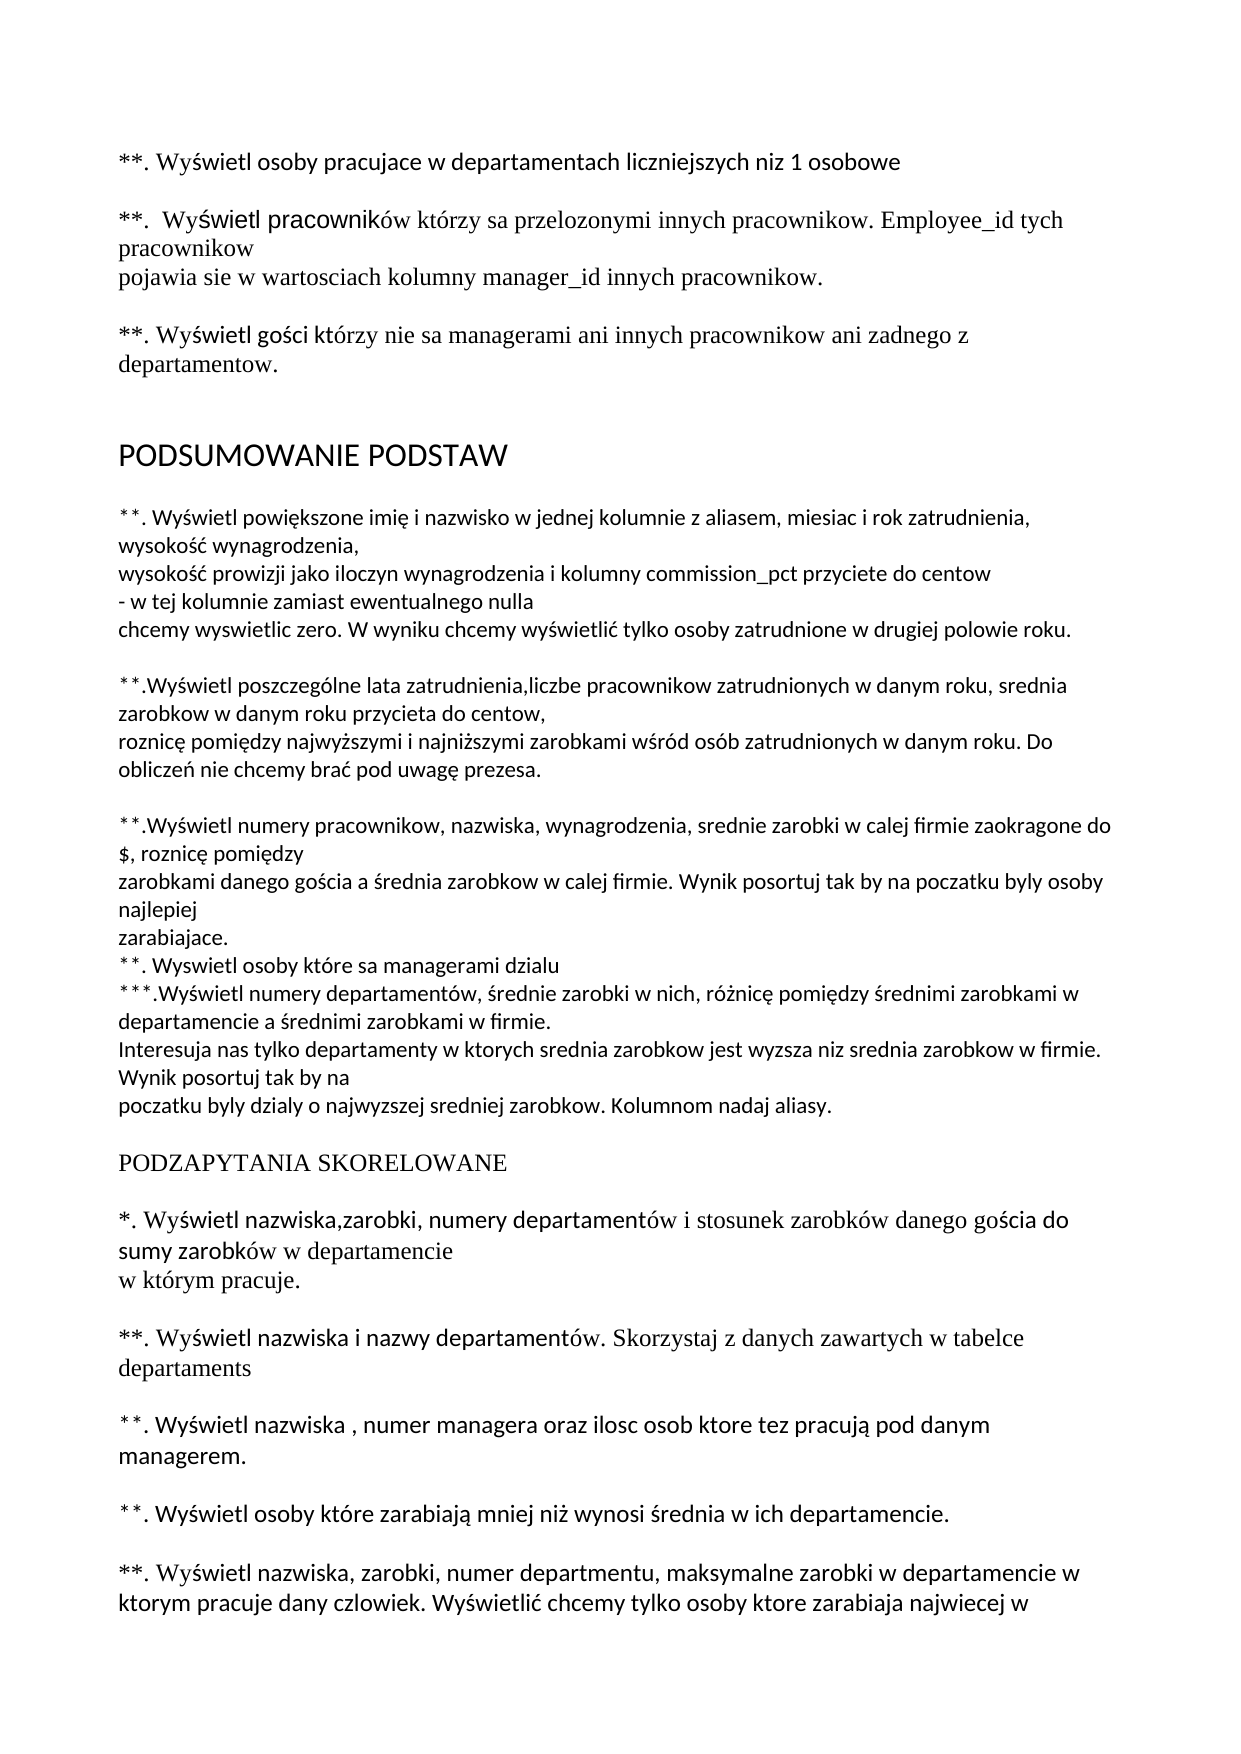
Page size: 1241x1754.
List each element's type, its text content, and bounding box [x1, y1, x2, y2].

text **. Wyswietl osoby które sa managerami dzialu [118, 951, 1122, 979]
text zarabiajace. [118, 923, 1122, 951]
text **. Wyświetl nazwiska i nazwy departamentów. Skorzystaj z danych zawartych w tabelce departaments [118, 1322, 1122, 1381]
text ***.Wyświetl numery departamentów, średnie zarobki w nich, różnicę pomiędzy średnimi zarobkami w departamencie a średnimi zarobkami w firmie. [118, 979, 1122, 1036]
text *. Wyświetl nazwiska,zarobki, numery departamentów i stosunek zarobków danego gościa do sumy zarobków w departamencie [118, 1204, 1122, 1265]
text **. Wyświetl osoby które zarabiają mniej niż wynosi średnia w ich departamencie. [118, 1498, 1122, 1529]
text poczatku byly dzialy o najwyzszej sredniej zarobkow. Kolumnom nadaj aliasy. [118, 1092, 1122, 1119]
text - w tej kolumnie zamiast ewentualnego nulla [118, 587, 1122, 615]
text **.Wyświetl poszczególne lata zatrudnienia,liczbe pracownikow zatrudnionych w danym roku, srednia zarobkow w danym roku przycieta do centow, [118, 671, 1122, 727]
text zarobkami danego gościa a średnia zarobkow w calej firmie. Wynik posortuj tak by na poczatku byly osoby najlepiej [118, 867, 1122, 923]
text pojawia sie w wartosciach kolumny manager_id innych pracownikow. [118, 262, 1122, 291]
text Interesuja nas tylko departamenty w ktorych srednia zarobkow jest wyzsza niz srednia zarobkow w firmie. Wynik posortuj tak by na [118, 1036, 1122, 1092]
text **. Wyświetl nazwiska, zarobki, numer departmentu, maksymalne zarobki w departamencie w ktorym pracuje dany czlowiek. Wyświetlić chcemy tylko osoby ktore zarabiaja najwiecej w [118, 1557, 1122, 1618]
text PODSUMOWANIE PODSTAW [118, 434, 1122, 475]
text **. Wyświetl gości którzy nie sa managerami ani innych pracownikow ani zadnego z departamentow. [118, 319, 1122, 378]
text **. Wyświetl powiększone imię i nazwisko w jednej kolumnie z aliasem, miesiac i rok zatrudnienia, wysokość wynagrodzenia, [118, 503, 1122, 559]
text **. Wyświetl nazwiska , numer managera oraz ilosc osob ktore tez pracują pod danym managerem. [118, 1409, 1122, 1471]
text roznicę pomiędzy najwyższymi i najniższymi zarobkami wśród osób zatrudnionych w danym roku. Do obliczeń nie chcemy brać pod uwagę prezesa. [118, 727, 1122, 783]
text chcemy wyswietlic zero. W wyniku chcemy wyświetlić tylko osoby zatrudnione w drugiej polowie roku. [118, 615, 1122, 643]
text wysokość prowizji jako iloczyn wynagrodzenia i kolumny commission_pct przyciete do centow [118, 559, 1122, 587]
text w którym pracuje. [118, 1265, 1122, 1294]
text **. Wyświetl osoby pracujace w departamentach liczniejszych niz 1 osobowe [118, 146, 1122, 177]
text PODZAPYTANIA SKORELOWANE [118, 1148, 1122, 1176]
text **.Wyświetl numery pracownikow, nazwiska, wynagrodzenia, srednie zarobki w calej firmie zaokragone do $, roznicę pomiędzy [118, 811, 1122, 867]
text **. Wyświetl pracowników którzy sa przelozonymi innych pracownikow. Employee_id tych pracownikow [118, 205, 1122, 262]
